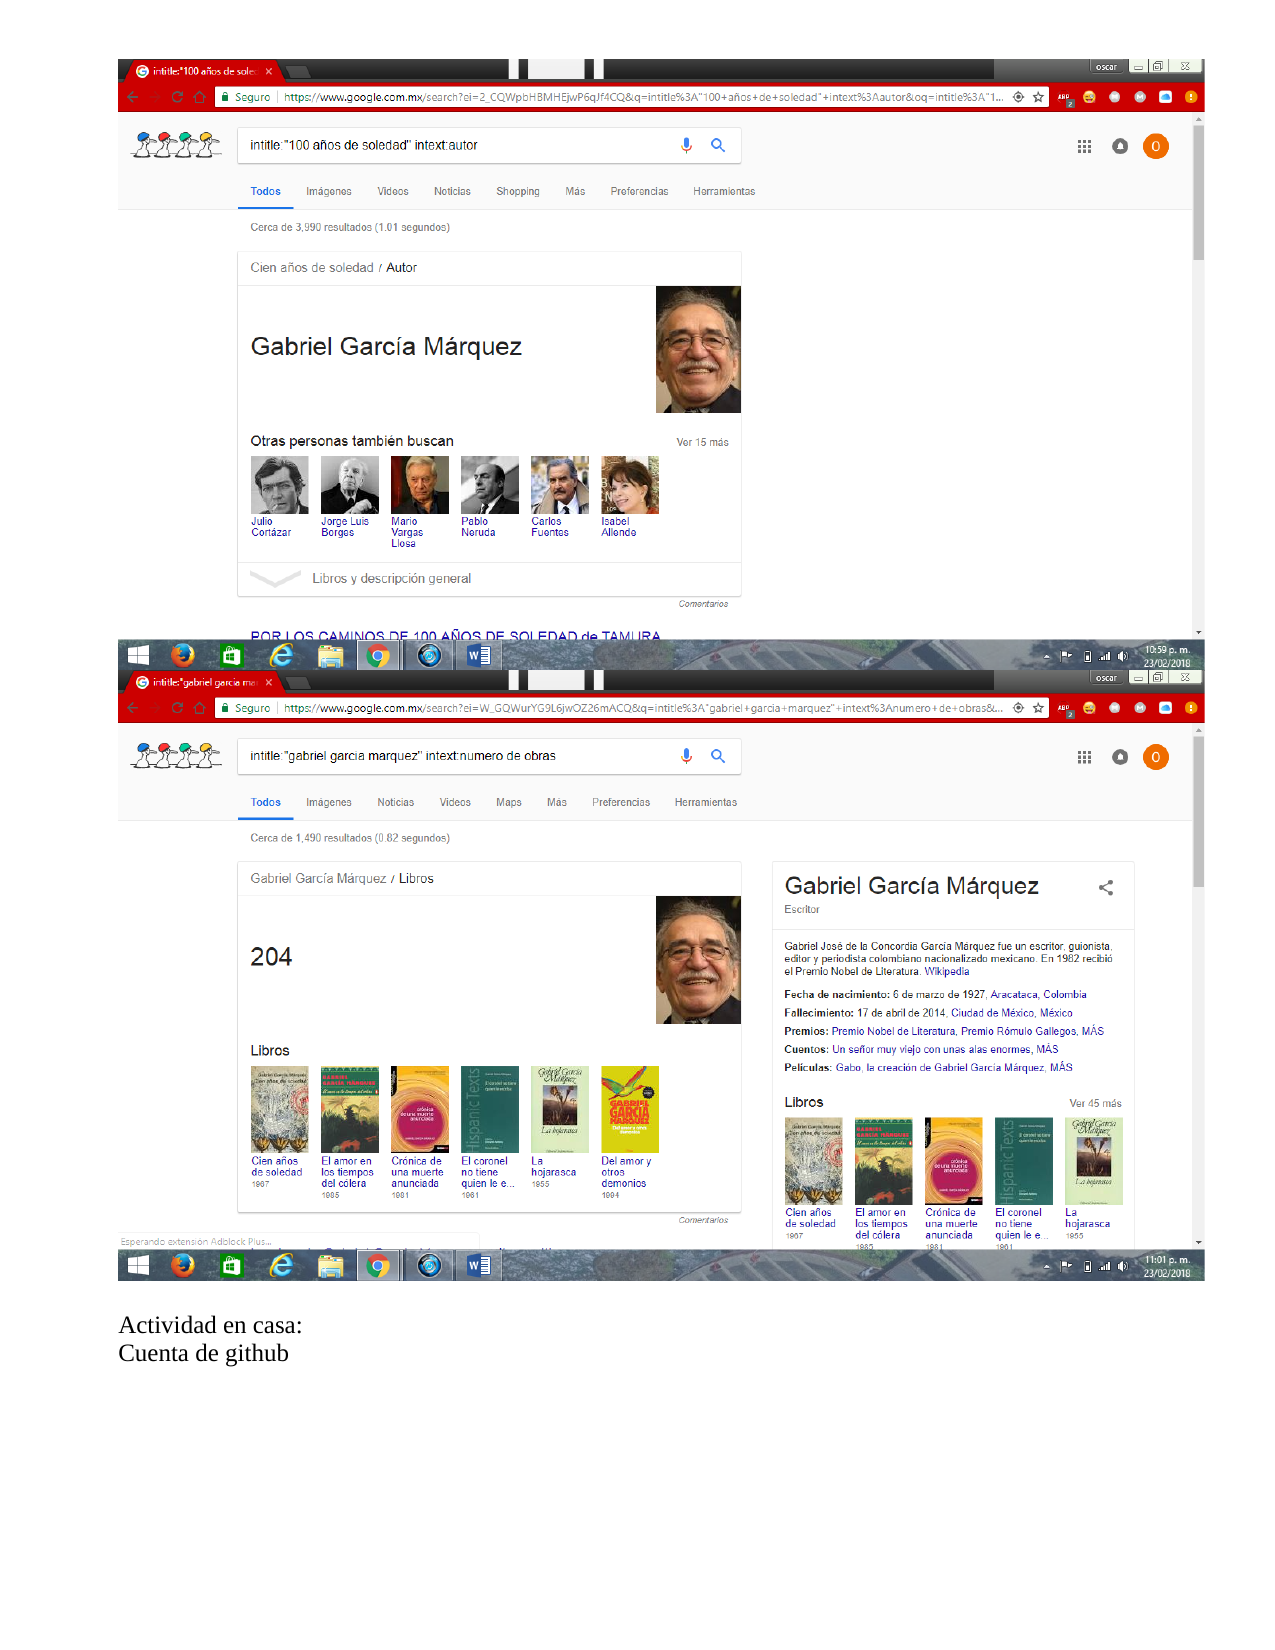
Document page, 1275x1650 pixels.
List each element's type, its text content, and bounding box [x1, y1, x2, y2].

text Actividad en casa: [118, 1310, 1205, 1338]
text Cuenta de github [118, 1338, 1205, 1367]
